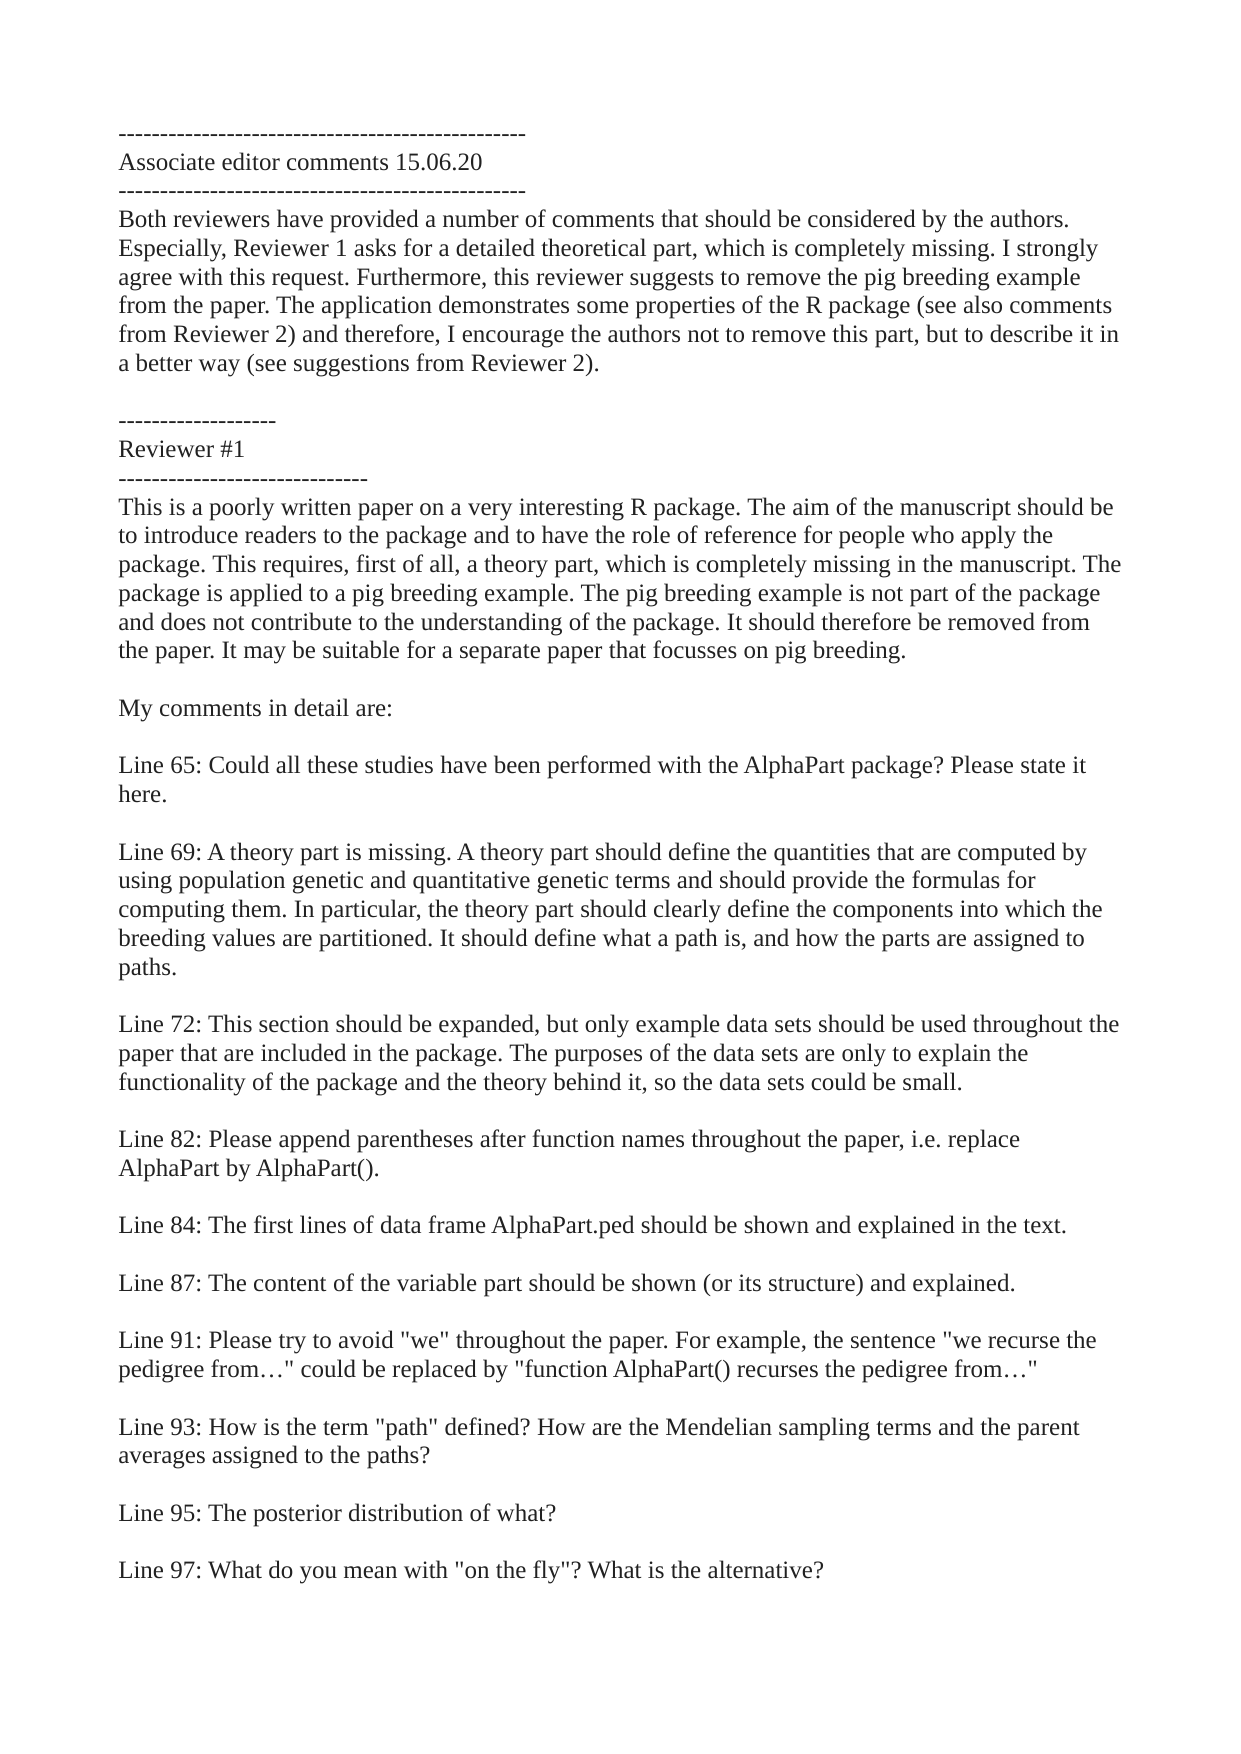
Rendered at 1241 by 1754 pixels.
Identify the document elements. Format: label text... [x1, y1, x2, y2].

text ------------------------------------------------- Associate editor comments 15.06.20 ------------------------------------------------- Both reviewers have provided a number of comments that should be considered by the authors. Especially, Reviewer 1 asks for a detailed theoretical part, which is completely missing. I strongly agree with this request. Furthermore, this reviewer suggests to remove the pig breeding example from the paper. The application demonstrates some properties of the R package (see also comments from Reviewer 2) and therefore, I encourage the authors not to remove this part, but to describe it in a better way (see suggestions from Reviewer 2). ------------------- Reviewer #1 ------------------------------ This is a poorly written paper on a very interesting R package. The aim of the manuscript should be to introduce readers to the package and to have the role of reference for people who apply the package. This requires, first of all, a theory part, which is completely missing in the manuscript. The package is applied to a pig breeding example. The pig breeding example is not part of the package and does not contribute to the understanding of the package. It should therefore be removed from the paper. It may be suitable for a separate paper that focusses on pig breeding. My comments in detail are: Line 65: Could all these studies have been performed with the AlphaPart package? Please state it here. Line 69: A theory part is missing. A theory part should define the quantities that are computed by using population genetic and quantitative genetic terms and should provide the formulas for computing them. In particular, the theory part should clearly define the components into which the breeding values are partitioned. It should define what a path is, and how the parts are assigned to paths. Line 72: This section should be expanded, but only example data sets should be used throughout the paper that are included in the package. The purposes of the data sets are only to explain the functionality of the package and the theory behind it, so the data sets could be small. Line 82: Please append parentheses after function names throughout the paper, i.e. replace AlphaPart by AlphaPart(). Line 84: The first lines of data frame AlphaPart.ped should be shown and explained in the text. Line 87: The content of the variable part should be shown (or its structure) and explained. Line 91: Please try to avoid "we" throughout the paper. For example, the sentence "we recurse the pedigree from…" could be replaced by "function AlphaPart() recurses the pedigree from…" Line 93: How is the term "path" defined? How are the Mendelian sampling terms and the parent averages assigned to the paths? Line 95: The posterior distribution of what? Line 97: What do you mean with "on the fly"? What is the alternative? [118, 118, 1122, 1613]
